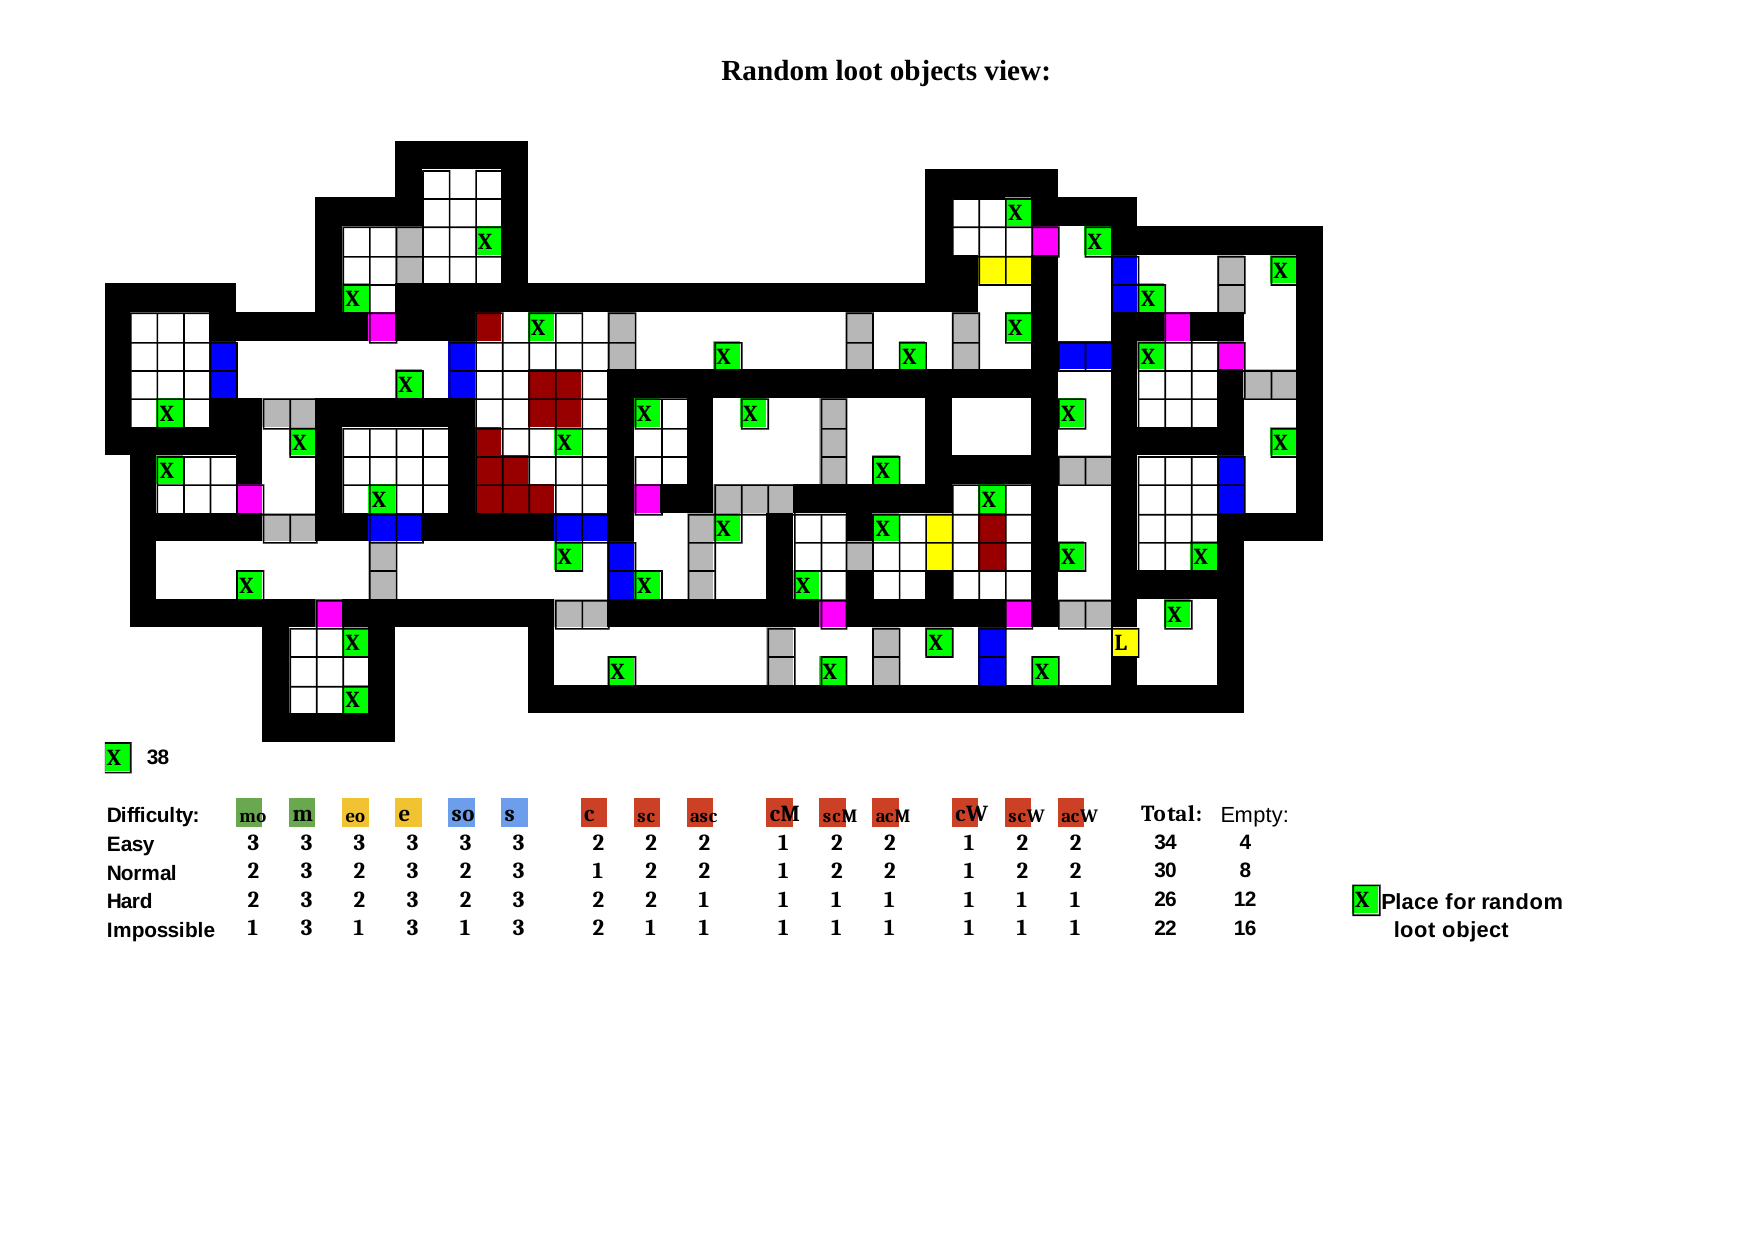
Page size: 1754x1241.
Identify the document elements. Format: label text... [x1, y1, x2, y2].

text Random loot objects view: [118, 53, 1654, 87]
